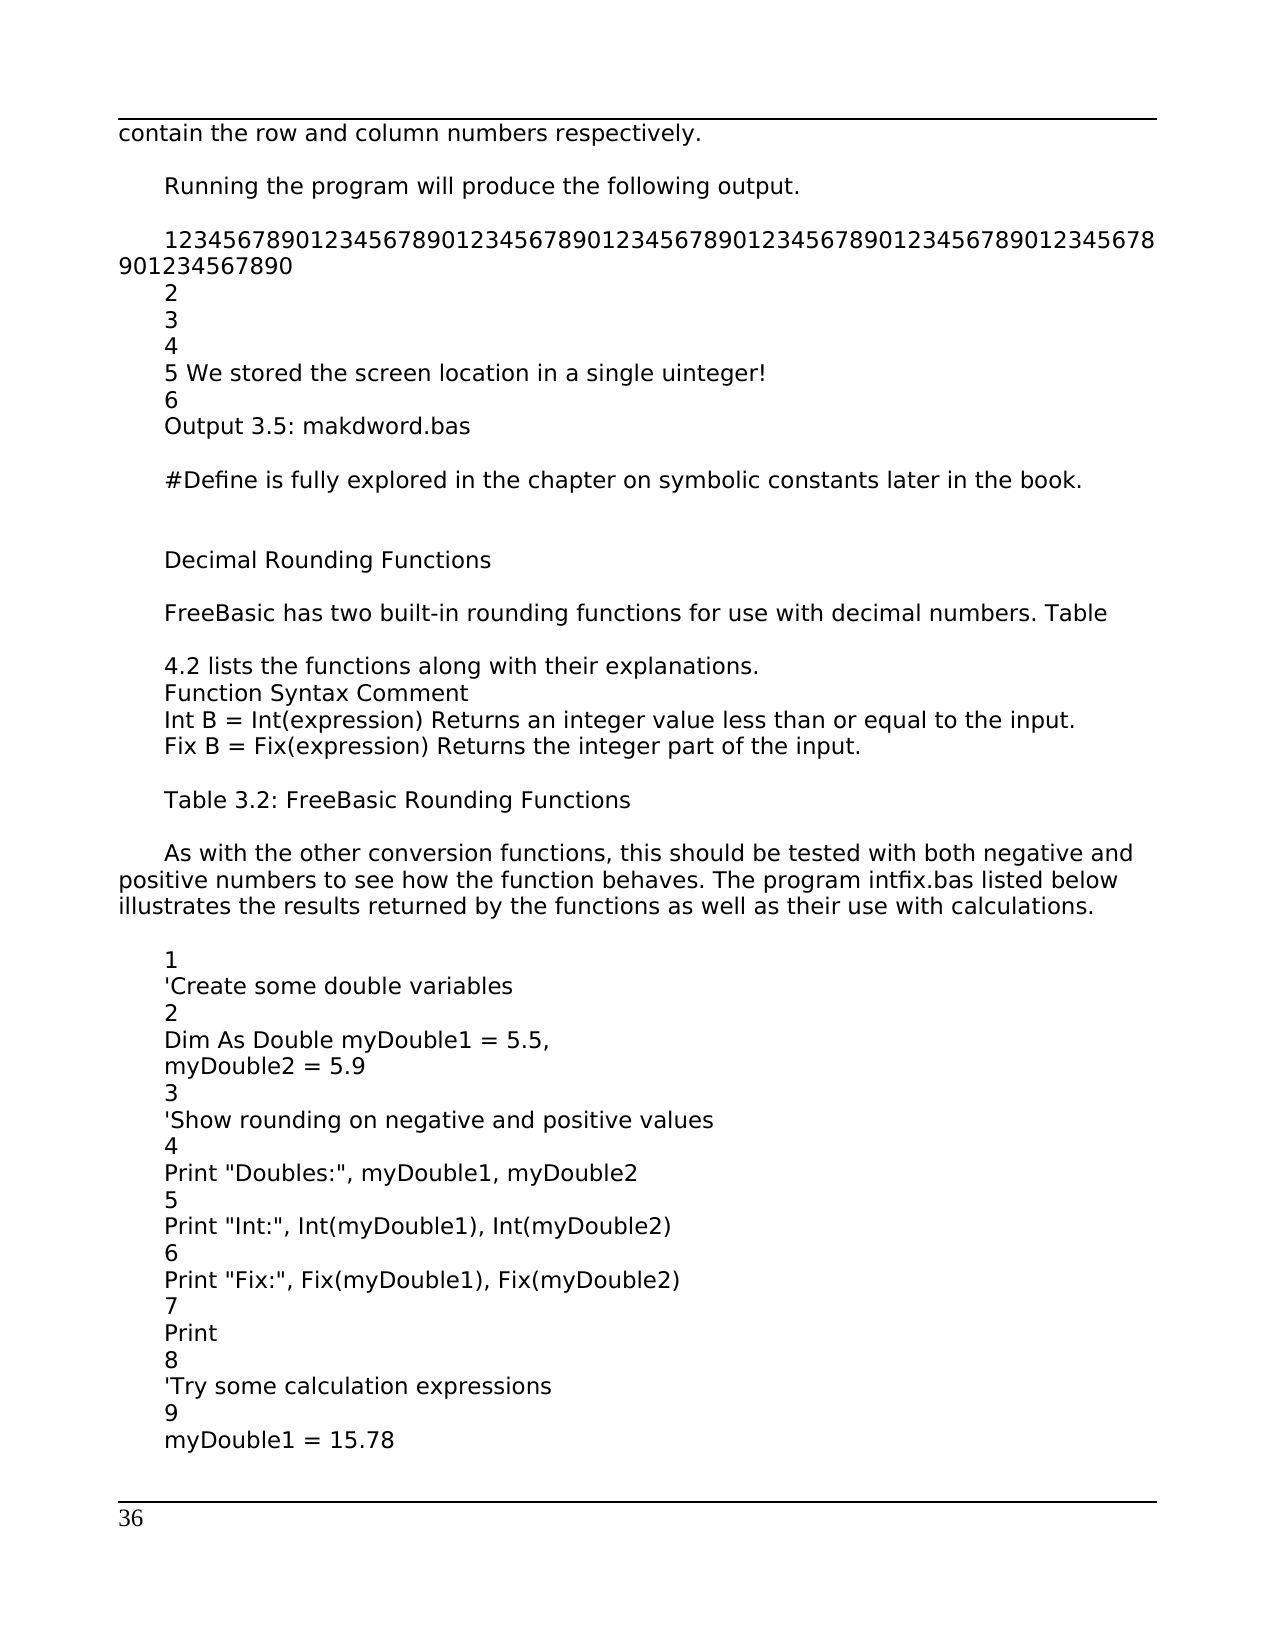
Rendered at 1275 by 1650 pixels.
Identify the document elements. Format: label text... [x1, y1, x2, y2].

text 9 [118, 1400, 1157, 1427]
text 12345678901234567890123456789012345678901234567890123456789012345678901234567890 [118, 227, 1157, 280]
text 8 [118, 1347, 1157, 1373]
text Print "Int:", Int(myDouble1), Int(myDouble2) [118, 1213, 1157, 1240]
text 7 [118, 1293, 1157, 1320]
text FreeBasic has two built-in rounding functions for use with decimal numbers. Table [118, 600, 1157, 627]
text 3 [118, 307, 1157, 333]
text 6 [118, 1240, 1157, 1267]
text Print "Fix:", Fix(myDouble1), Fix(myDouble2) [118, 1267, 1157, 1293]
text Int B = Int(expression) Returns an integer value less than or equal to the input. [118, 707, 1157, 733]
text 2 [118, 280, 1157, 307]
text Dim As Double myDouble1 = 5.5, [118, 1027, 1157, 1053]
text 6 [118, 387, 1157, 413]
text myDouble2 = 5.9 [118, 1053, 1157, 1080]
text 5 We stored the screen location in a single uinteger! [118, 360, 1157, 387]
text Table 3.2: FreeBasic Rounding Functions [118, 787, 1157, 813]
text 'Try some calculation expressions [118, 1373, 1157, 1400]
text Decimal Rounding Functions [118, 547, 1157, 573]
text contain the row and column numbers respectively. [118, 120, 1157, 147]
text Running the program will produce the following output. [118, 173, 1157, 200]
text 3 [118, 1080, 1157, 1107]
text Print [118, 1320, 1157, 1347]
text myDouble1 = 15.78 [118, 1427, 1157, 1453]
text 5 [118, 1187, 1157, 1213]
text 1 [118, 947, 1157, 973]
text 2 [118, 1000, 1157, 1027]
text Print "Doubles:", myDouble1, myDouble2 [118, 1160, 1157, 1187]
text 'Create some double variables [118, 973, 1157, 1000]
text 4 [118, 1133, 1157, 1160]
text Function Syntax Comment [118, 680, 1157, 707]
text Output 3.5: makdword.bas [118, 413, 1157, 440]
text 'Show rounding on negative and positive values [118, 1107, 1157, 1133]
text As with the other conversion functions, this should be tested with both negative and positive numbers to see how the function behaves. The program intfix.bas listed below illustrates the results returned by the functions as well as their use with calculations. [118, 840, 1157, 920]
text 4.2 lists the functions along with their explanations. [118, 653, 1157, 680]
text 4 [118, 333, 1157, 360]
text Fix B = Fix(expression) Returns the integer part of the input. [118, 733, 1157, 760]
text #Define is fully explored in the chapter on symbolic constants later in the book. [118, 467, 1157, 493]
